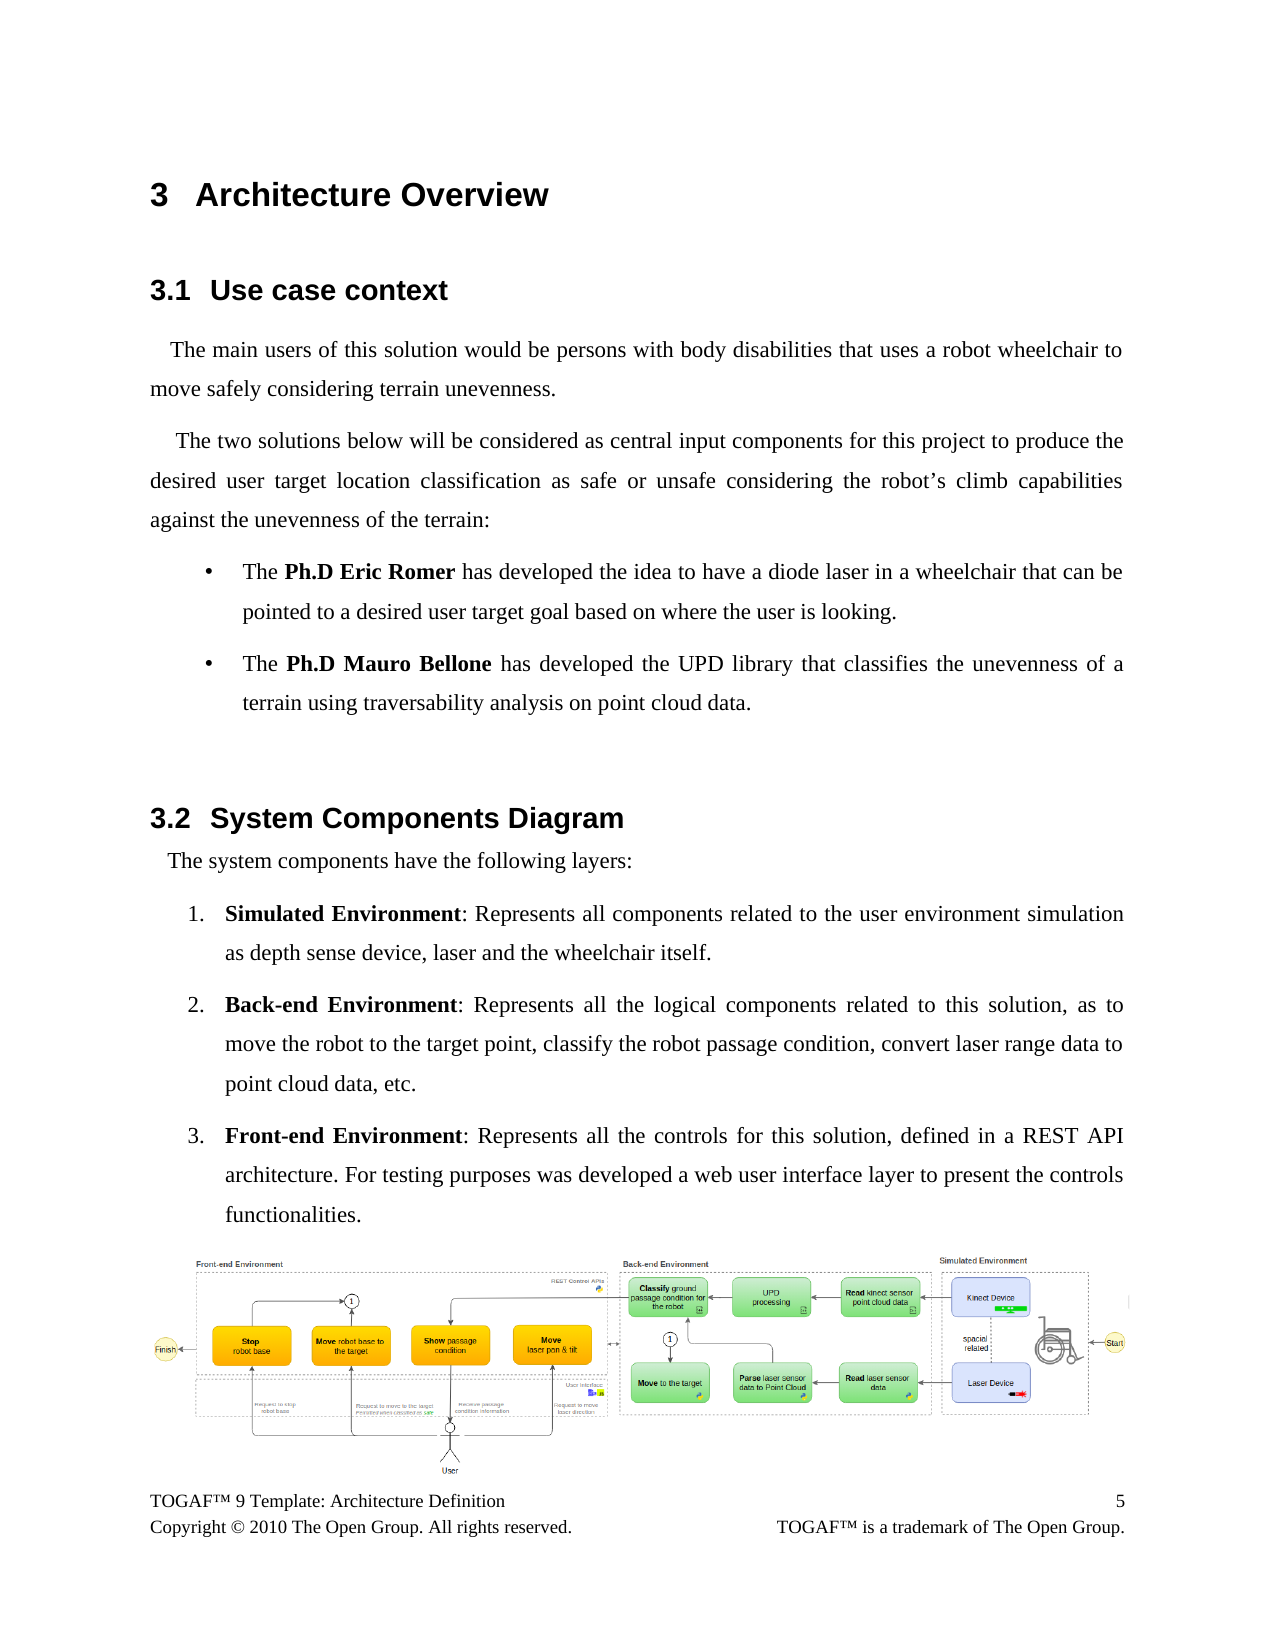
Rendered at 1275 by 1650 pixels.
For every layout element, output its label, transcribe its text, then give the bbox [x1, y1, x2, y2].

list The Ph.D Eric Romer has developed the idea to have a diode laser in a wheelchair that can be pointed to a desired user target goal based on where the user is looking. [205, 558, 1125, 624]
list Back-end Environment: Represents all the logical components related to this solution, as to move the robot to the target point, classify the robot passage condition, convert laser range data to point cloud data, etc. [187, 991, 1125, 1096]
picture [154, 1255, 1130, 1476]
subtitle Use case context [150, 273, 1125, 307]
text The main users of this solution would be persons with body disabilities that uses a robot wheelchair to move safely considering terrain unevenness. [150, 336, 1125, 402]
list Front-end Environment: Represents all the controls for this solution, defined in a REST API architecture. For testing purposes was developed a web user interface layer to present the controls functionalities. [187, 1122, 1125, 1227]
list Simulated Environment: Represents all components related to the user environment simulation as depth sense device, laser and the wheelchair itself. [187, 899, 1125, 965]
subtitle Architecture Overview [150, 175, 1125, 213]
subtitle System Components Diagram [150, 802, 1125, 835]
list The Ph.D Mauro Bellone has developed the UPD library that classifies the unevenness of a terrain using traversability analysis on point cloud data. [205, 650, 1125, 716]
text The two solutions below will be considered as central input components for this project to produce the desired user target location classification as safe or unsafe considering the robot’s climb capabilities against the unevenness of the terrain: [150, 427, 1125, 533]
text The system components have the following layers: [150, 848, 1125, 874]
